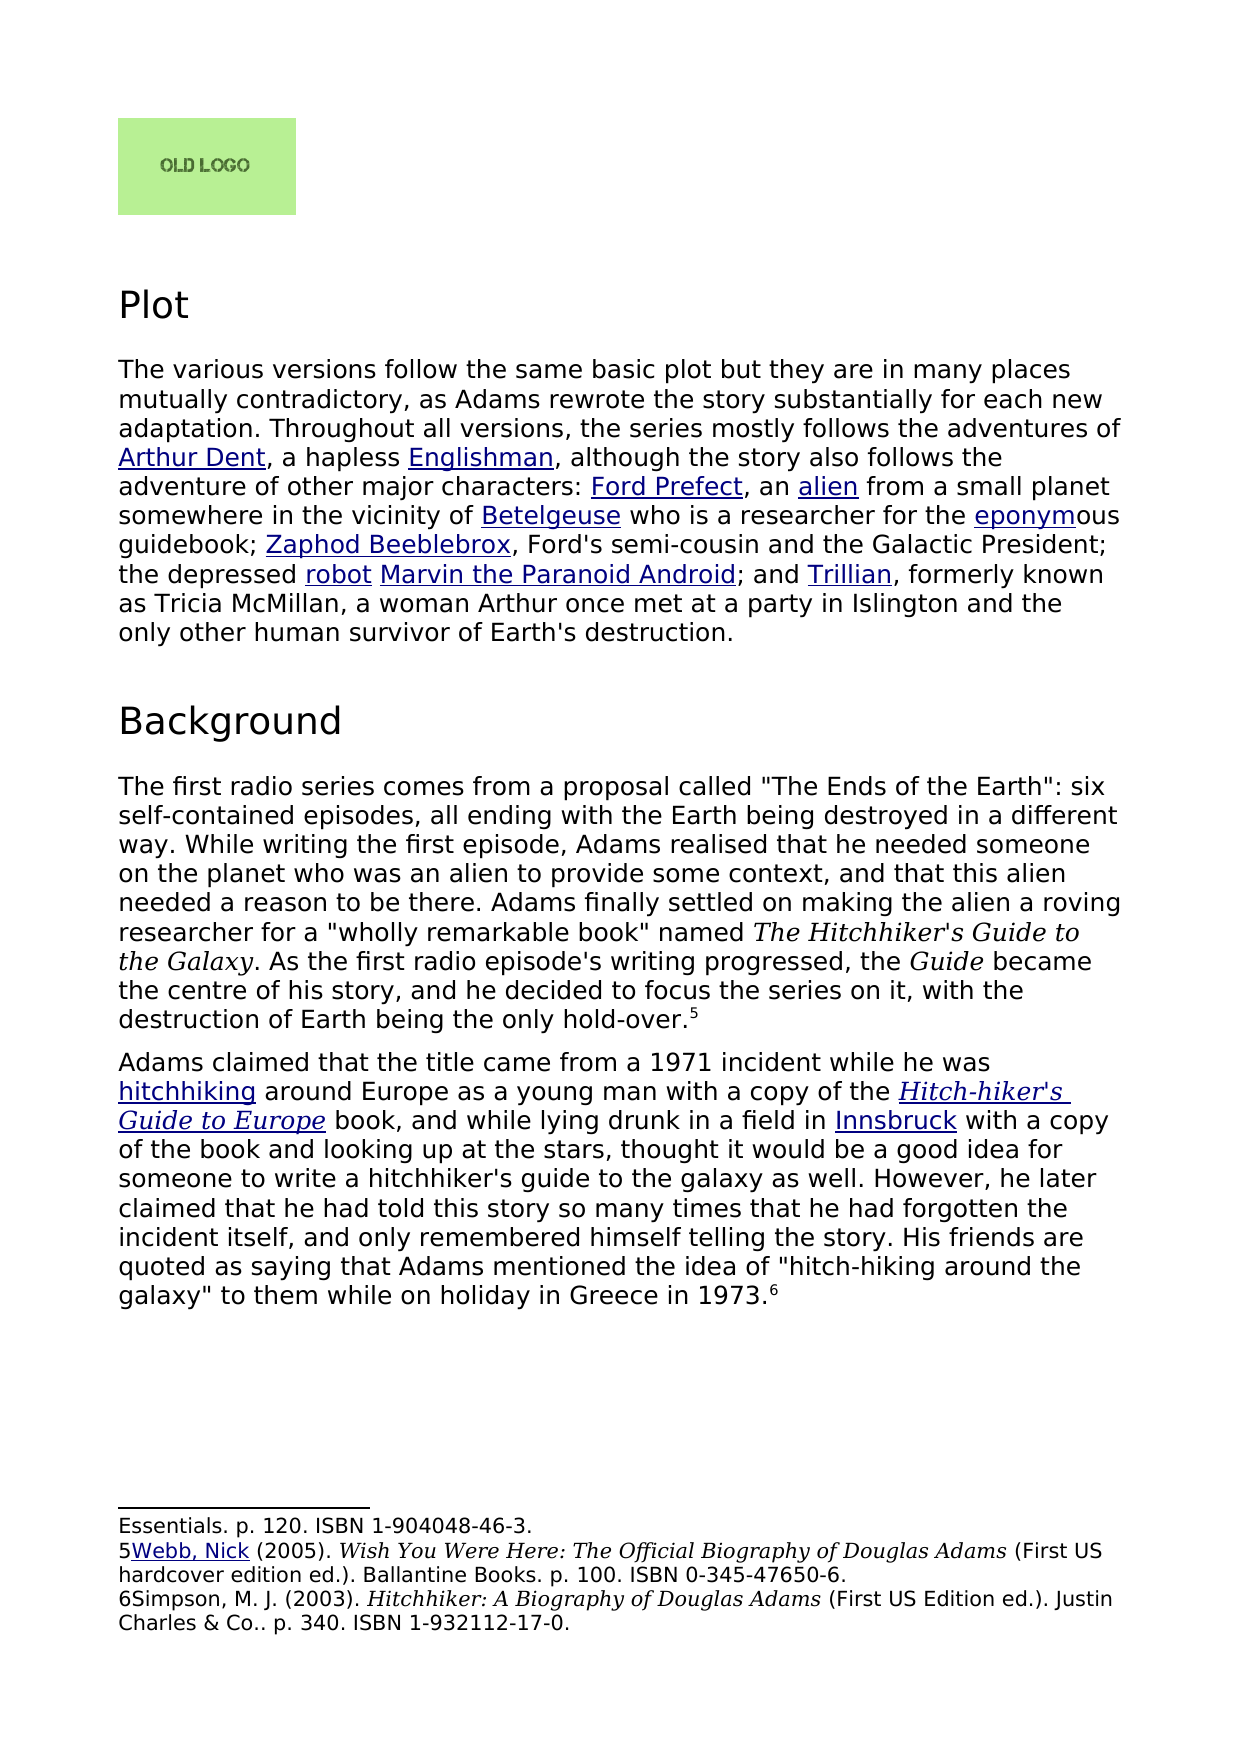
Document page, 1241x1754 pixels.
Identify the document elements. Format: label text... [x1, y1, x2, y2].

text Adams claimed that the title came from a 1971 incident while he was hitchhiking around Europe as a young man with a copy of the Hitch-hiker's Guide to Europe book, and while lying drunk in a field in Innsbruck with a copy of the book and looking up at the stars, thought it would be a good idea for someone to write a hitchhiker's guide to the galaxy as well. However, he later claimed that he had told this story so many times that he had forgotten the incident itself, and only remembered himself telling the story. His friends are quoted as saying that Adams mentioned the idea of "hitch-hiking around the galaxy" to them while on holiday in Greece in 1973. [118, 1048, 1122, 1311]
subtitle Plot [118, 283, 1122, 327]
picture [118, 118, 296, 215]
subtitle Background [118, 700, 1122, 743]
text Essentials. p. 120. ISBN 1-904048-46-3. [118, 1514, 1122, 1539]
text Simpson, M. J. (2003). Hitchhiker: A Biography of Douglas Adams (First US Edition ed.). Justin Charles & Co.. p. 340. ISBN 1-932112-17-0. [118, 1587, 1122, 1636]
text Webb, Nick (2005). Wish You Were Here: The Official Biography of Douglas Adams (First US hardcover edition ed.). Ballantine Books. p. 100. ISBN 0-345-47650-6. [118, 1539, 1122, 1587]
text The first radio series comes from a proposal called "The Ends of the Earth": six self-contained episodes, all ending with the Earth being destroyed in a different way. While writing the first episode, Adams realised that he needed someone on the planet who was an alien to provide some context, and that this alien needed a reason to be there. Adams finally settled on making the alien a roving researcher for a "wholly remarkable book" named The Hitchhiker's Guide to the Galaxy. As the first radio episode's writing progressed, the Guide became the centre of his story, and he decided to focus the series on it, with the destruction of Earth being the only hold-over. [118, 772, 1122, 1034]
text The various versions follow the same basic plot but they are in many places mutually contradictory, as Adams rewrote the story substantially for each new adaptation. Throughout all versions, the series mostly follows the adventures of Arthur Dent, a hapless Englishman, although the story also follows the adventure of other major characters: Ford Prefect, an alien from a small planet somewhere in the vicinity of Betelgeuse who is a researcher for the eponymous guidebook; Zaphod Beeblebrox, Ford's semi-cousin and the Galactic President; the depressed robot Marvin the Paranoid Android; and Trillian, formerly known as Tricia McMillan, a woman Arthur once met at a party in Islington and the only other human survivor of Earth's destruction. [118, 356, 1122, 647]
